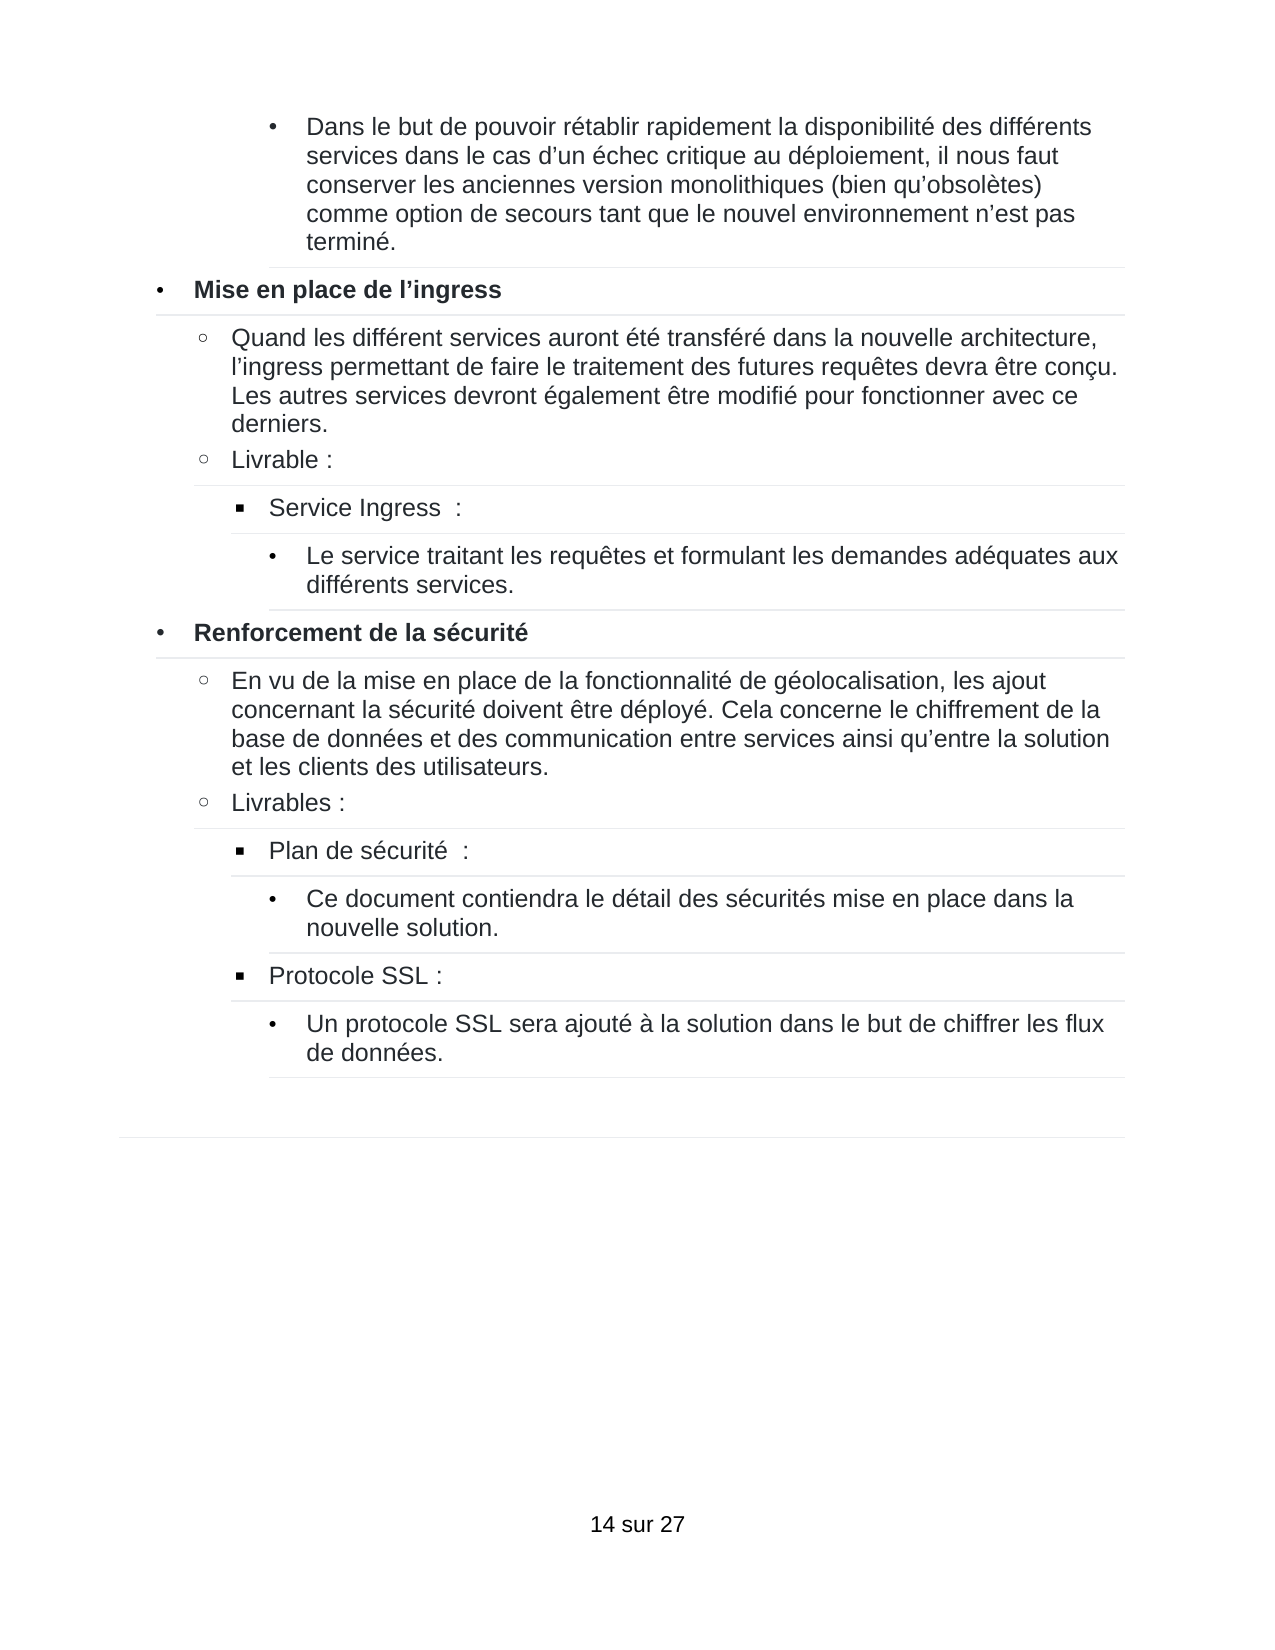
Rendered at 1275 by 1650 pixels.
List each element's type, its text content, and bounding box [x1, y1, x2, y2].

list Service Ingress : [231, 493, 1125, 533]
list Un protocole SSL sera ajouté à la solution dans le but de chiffrer les flux de données. [269, 1009, 1125, 1077]
list Livrable : [194, 445, 1125, 485]
list Ce document contiendra le détail des sécurités mise en place dans la nouvelle solution. [269, 884, 1125, 952]
list Plan de sécurité : [231, 836, 1125, 875]
list Le service traitant les requêtes et formulant les demandes adéquates aux différents services. [269, 541, 1125, 609]
list Livrables : [194, 788, 1125, 828]
list Protocole SSL : [231, 961, 1125, 1000]
list Quand les différent services auront été transféré dans la nouvelle architecture, l’ingress permettant de faire le traitement des futures requêtes devra être conçu. Les autres services devront également être modifié pour fonctionner avec ce derniers. [194, 323, 1125, 438]
list Mise en place de l’ingress [156, 275, 1125, 314]
list Dans le but de pouvoir rétablir rapidement la disponibilité des différents services dans le cas d’un échec critique au déploiement, il nous faut conserver les anciennes version monolithiques (bien qu’obsolètes) comme option de secours tant que le nouvel environnement n’est pas terminé. [269, 112, 1125, 267]
list En vu de la mise en place de la fonctionnalité de géolocalisation, les ajout concernant la sécurité doivent être déployé. Cela concerne le chiffrement de la base de données et des communication entre services ainsi qu’entre la solution et les clients des utilisateurs. [194, 666, 1125, 781]
list Renforcement de la sécurité [156, 618, 1125, 657]
